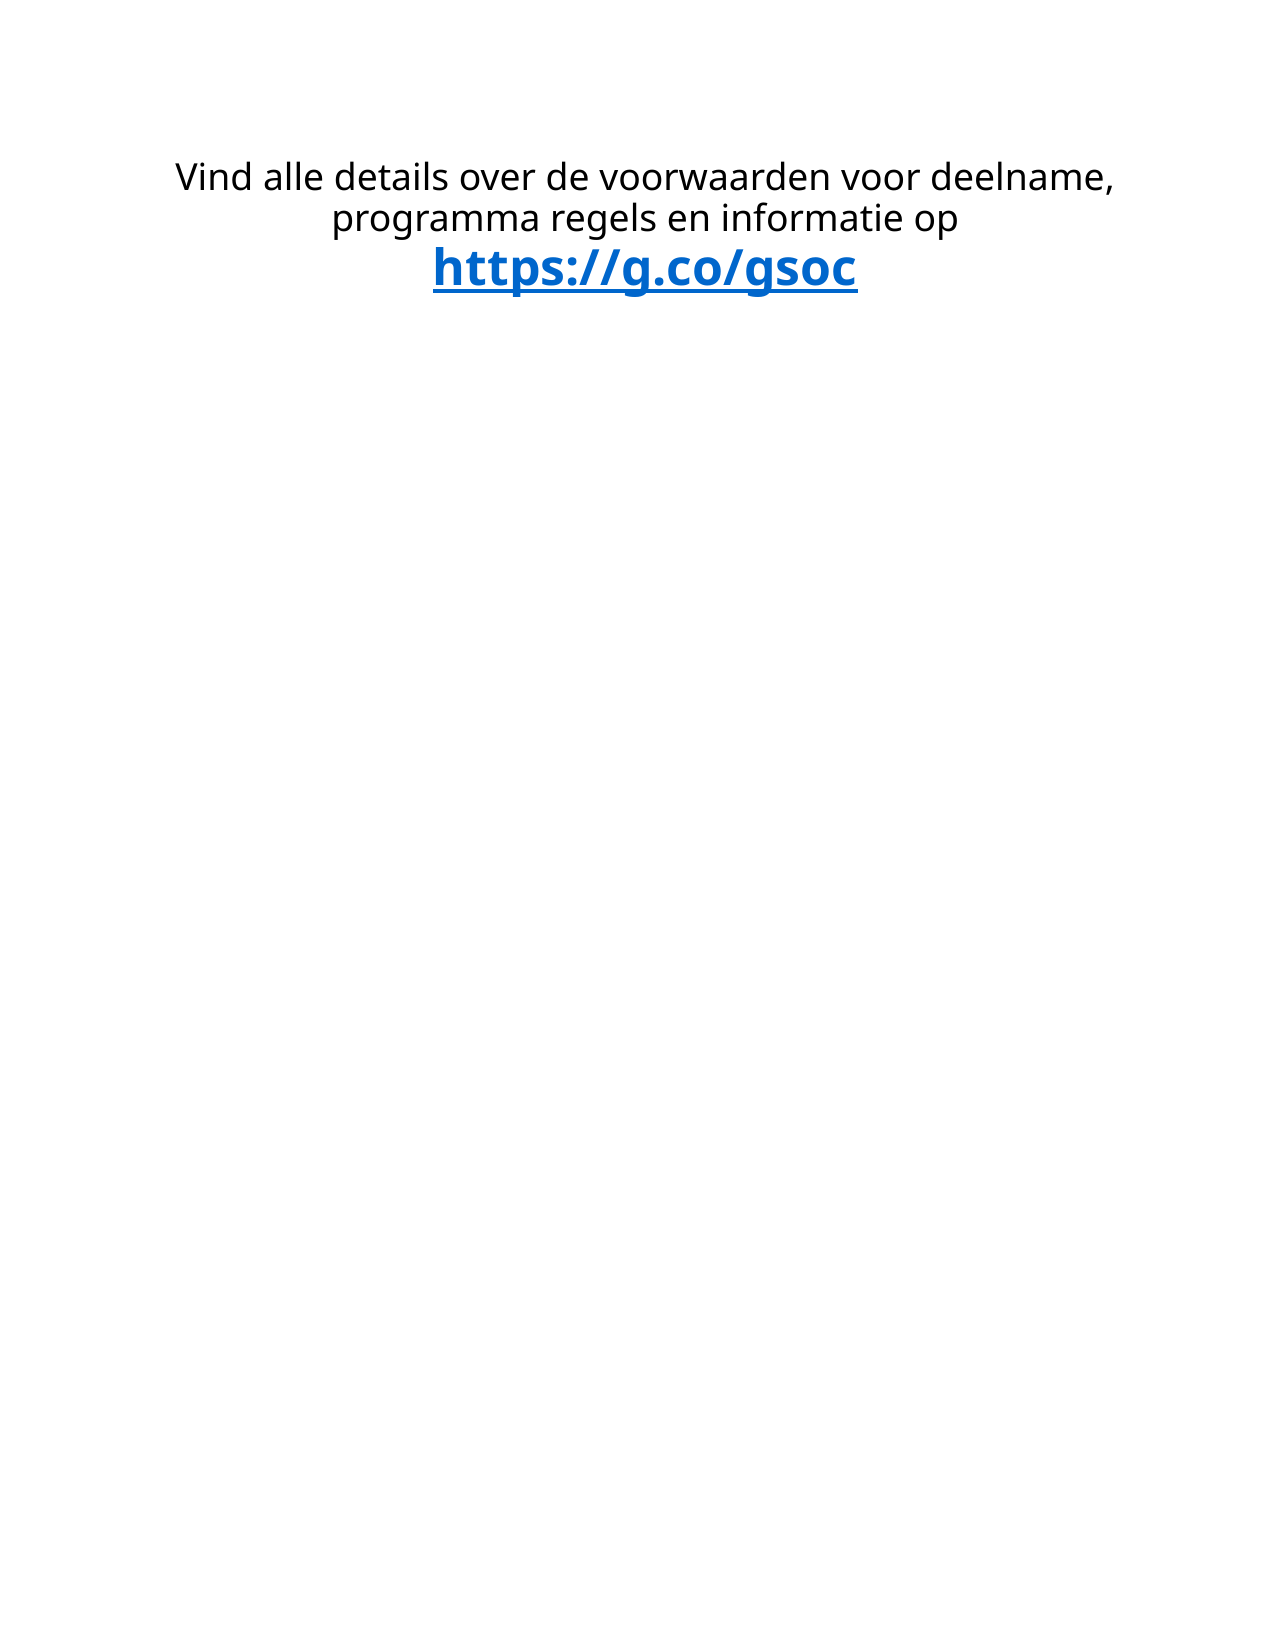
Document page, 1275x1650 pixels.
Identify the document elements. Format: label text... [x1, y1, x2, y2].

text Vind alle details over de voorwaarden voor deelname, programma regels en informatie op https://g.co/gsoc [165, 156, 1125, 300]
